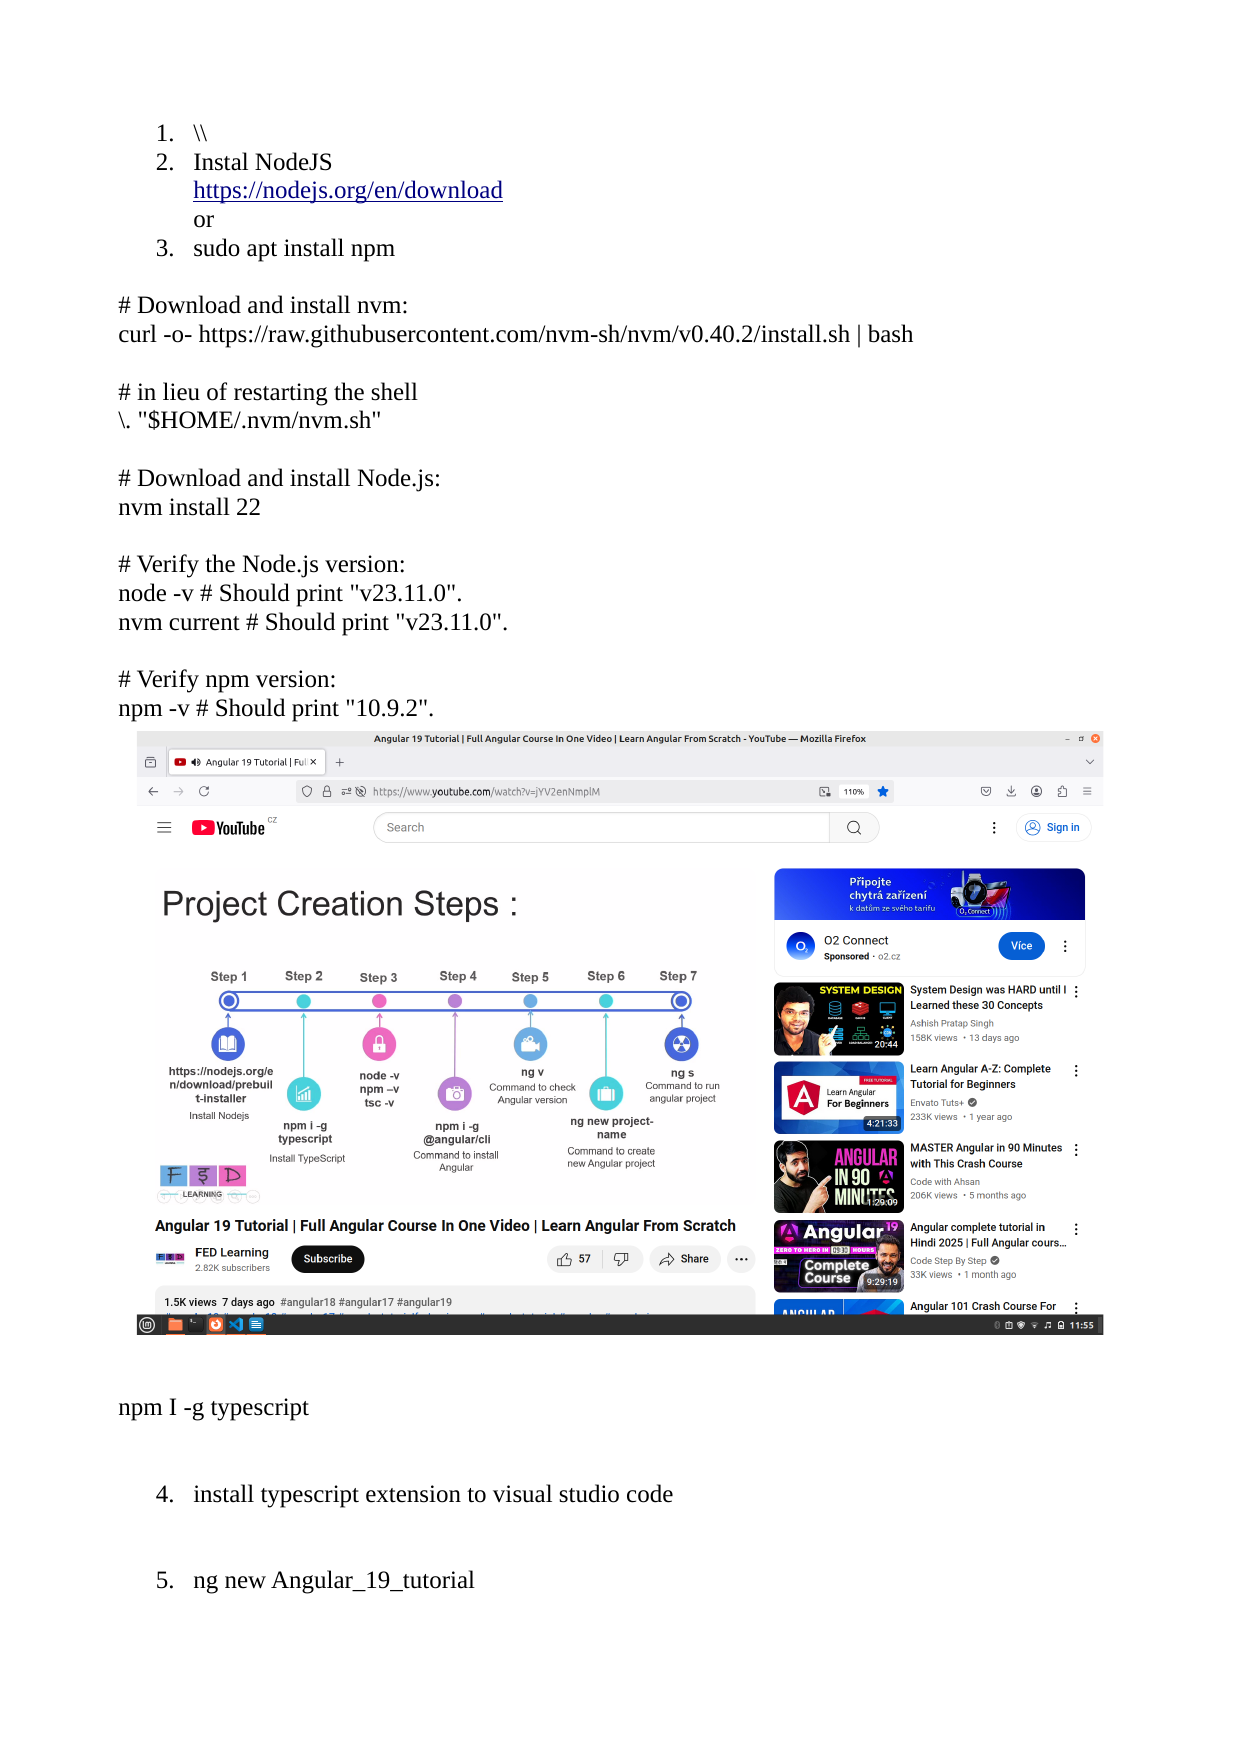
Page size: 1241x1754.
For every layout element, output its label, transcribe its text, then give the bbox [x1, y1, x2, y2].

text # Verify the Node.js version: [118, 549, 1122, 578]
text nvm current # Should print "v23.11.0". [118, 607, 1122, 636]
list install typescript extension to visual studio code [156, 1479, 1122, 1507]
text # Verify npm version: [118, 664, 1122, 693]
list \\ [156, 118, 1122, 147]
text node -v # Should print "v23.11.0". [118, 578, 1122, 607]
text # in lieu of restarting the shell [118, 377, 1122, 406]
text # Download and install Node.js: [118, 463, 1122, 492]
list https://nodejs.org/en/download [156, 176, 1122, 204]
list Instal NodeJS [156, 147, 1122, 176]
text # Download and install nvm: [118, 291, 1122, 319]
text npm I -g typescript [118, 1392, 1122, 1421]
text npm -v # Should print "10.9.2". [118, 693, 1122, 722]
list or [156, 204, 1122, 233]
text nvm install 22 [118, 492, 1122, 521]
text \. "$HOME/.nvm/nvm.sh" [118, 406, 1122, 434]
picture [136, 731, 1104, 1335]
list ng new Angular_19_tutorial [156, 1565, 1122, 1594]
text curl -o- https://raw.githubusercontent.com/nvm-sh/nvm/v0.40.2/install.sh | bash [118, 319, 1122, 348]
list sudo apt install npm [156, 233, 1122, 262]
